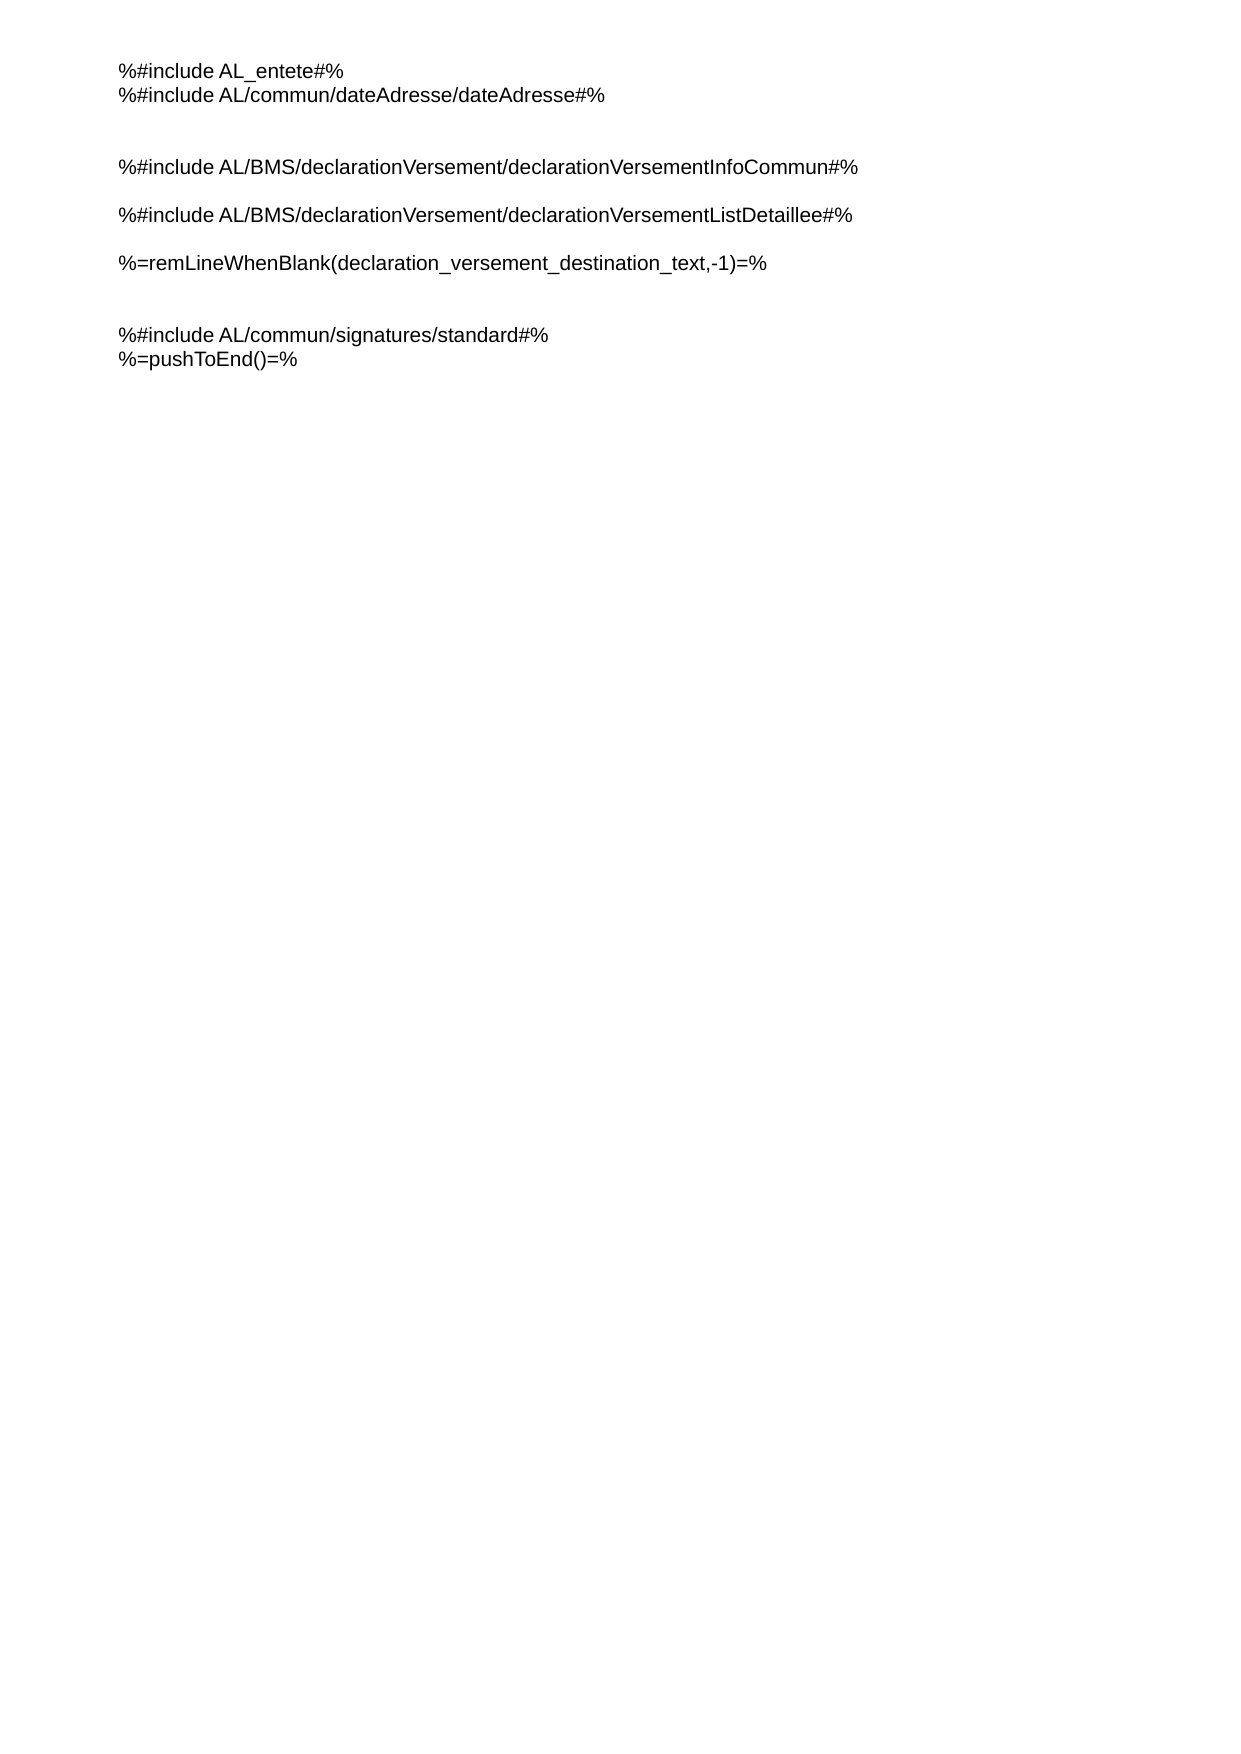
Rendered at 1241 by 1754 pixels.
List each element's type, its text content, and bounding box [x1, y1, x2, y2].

text %#include AL/BMS/declarationVersement/declarationVersementInfoCommun#% [118, 155, 1131, 179]
text %#include AL_entete#% [118, 59, 1122, 83]
text %=remLineWhenBlank(declaration_versement_destination_text,-1)=% [118, 251, 1131, 275]
text %#include AL/commun/dateAdresse/dateAdresse#% [118, 83, 1131, 107]
text %#include AL/BMS/declarationVersement/declarationVersementListDetaillee#% [118, 203, 1131, 227]
text %=pushToEnd()=% [118, 347, 1122, 371]
text %#include AL/commun/signatures/standard#% [118, 323, 1122, 347]
